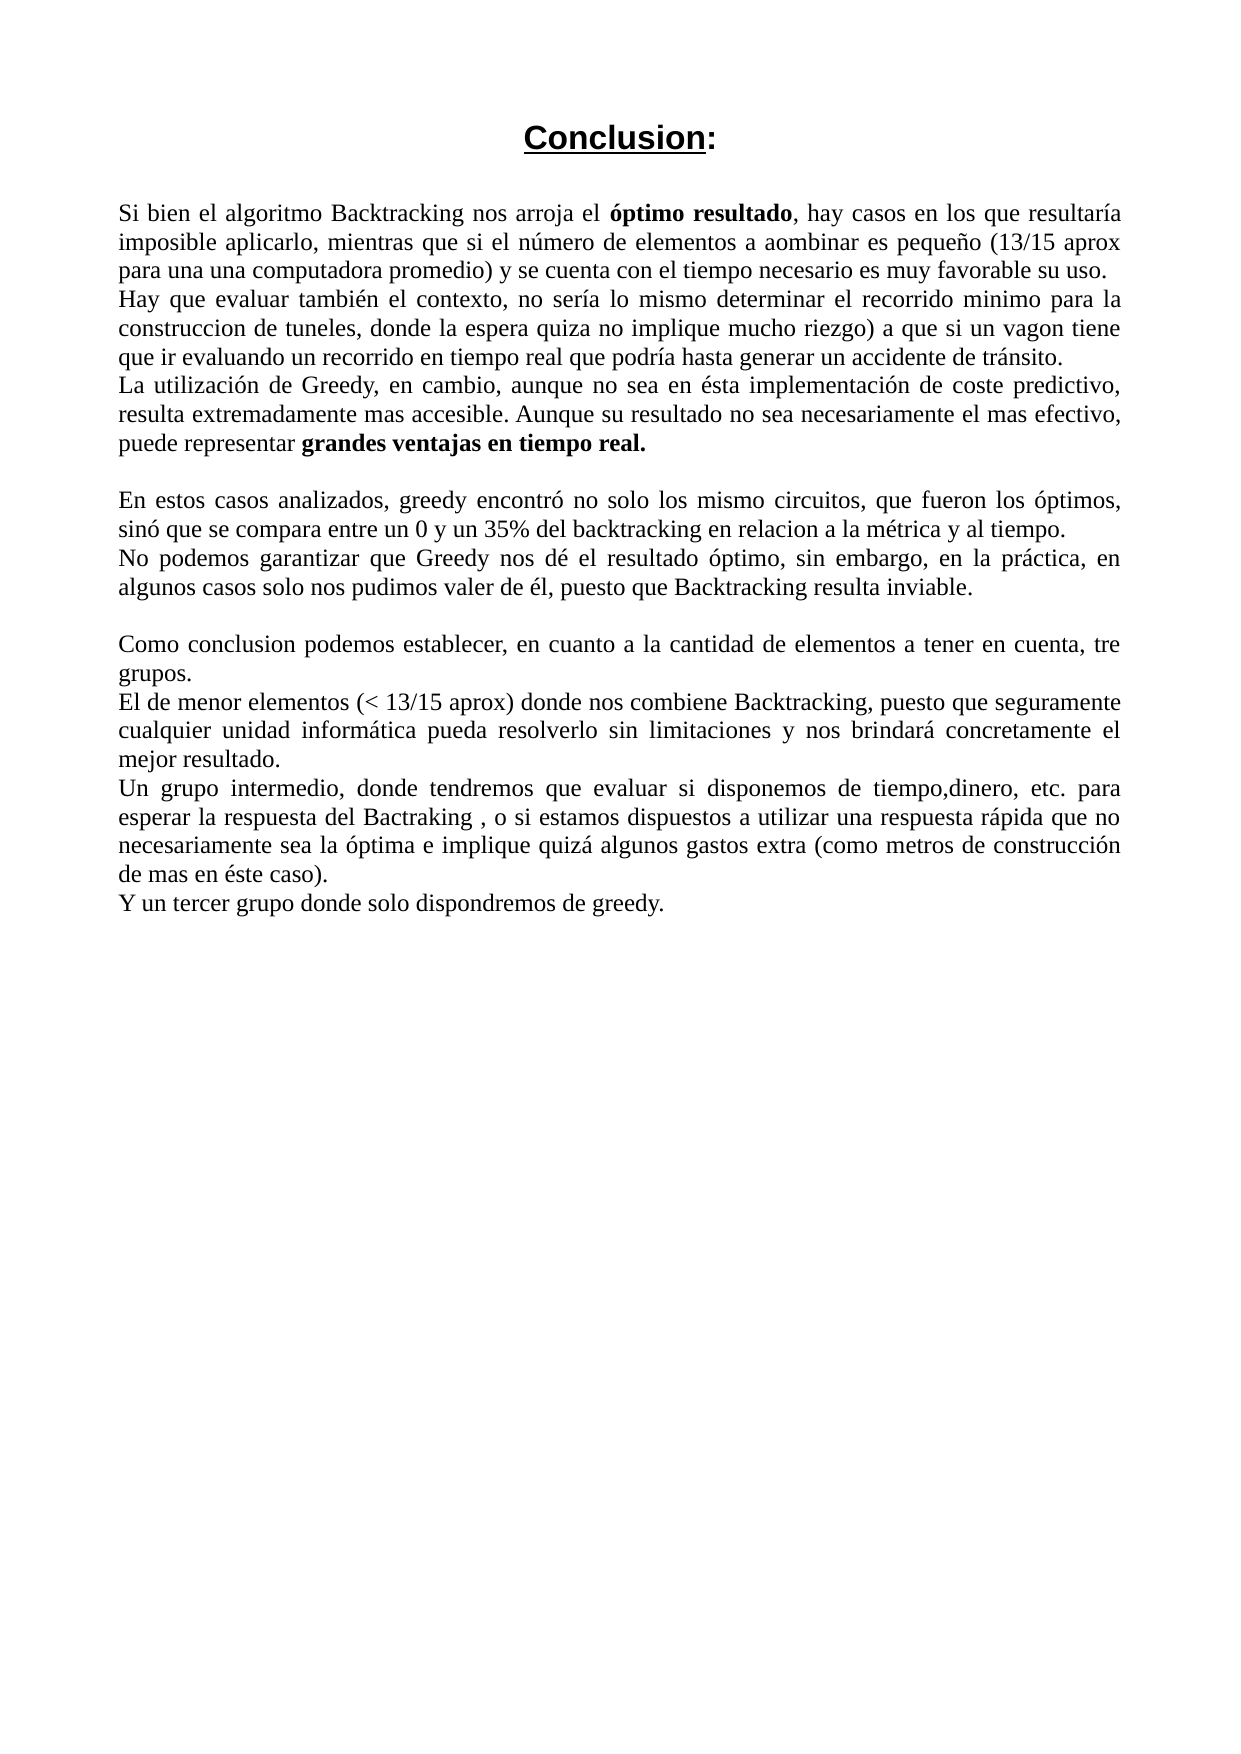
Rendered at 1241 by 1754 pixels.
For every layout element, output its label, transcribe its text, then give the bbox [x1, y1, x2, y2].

text Hay que evaluar también el contexto, no sería lo mismo determinar el recorrido minimo para la construccion de tuneles, donde la espera quiza no implique mucho riezgo) a que si un vagon tiene que ir evaluando un recorrido en tiempo real que podría hasta generar un accidente de tránsito. [118, 284, 1122, 371]
text Un grupo intermedio, donde tendremos que evaluar si disponemos de tiempo,dinero, etc. para esperar la respuesta del Bactraking , o si estamos dispuestos a utilizar una respuesta rápida que no necesariamente sea la óptima e implique quizá algunos gastos extra (como metros de construcción de mas en éste caso). [118, 773, 1122, 888]
text El de menor elementos (< 13/15 aprox) donde nos combiene Backtracking, puesto que seguramente cualquier unidad informática pueda resolverlo sin limitaciones y nos brindará concretamente el mejor resultado. [118, 687, 1122, 773]
text Y un tercer grupo donde solo dispondremos de greedy. [118, 888, 1122, 917]
text En estos casos analizados, greedy encontró no solo los mismo circuitos, que fueron los óptimos, sinó que se compara entre un 0 y un 35% del backtracking en relacion a la métrica y al tiempo. [118, 486, 1122, 543]
text No podemos garantizar que Greedy nos dé el resultado óptimo, sin embargo, en la práctica, en algunos casos solo nos pudimos valer de él, puesto que Backtracking resulta inviable. [118, 543, 1122, 601]
text La utilización de Greedy, en cambio, aunque no sea en ésta implementación de coste predictivo, resulta extremadamente mas accesible. Aunque su resultado no sea necesariamente el mas efectivo, puede representar grandes ventajas en tiempo real. [118, 371, 1122, 457]
text Como conclusion podemos establecer, en cuanto a la cantidad de elementos a tener en cuenta, tre grupos. [118, 629, 1122, 687]
subtitle Conclusion: [118, 118, 1122, 157]
text Si bien el algoritmo Backtracking nos arroja el óptimo resultado, hay casos en los que resultaría imposible aplicarlo, mientras que si el número de elementos a aombinar es pequeño (13/15 aprox para una una computadora promedio) y se cuenta con el tiempo necesario es muy favorable su uso. [118, 198, 1122, 284]
